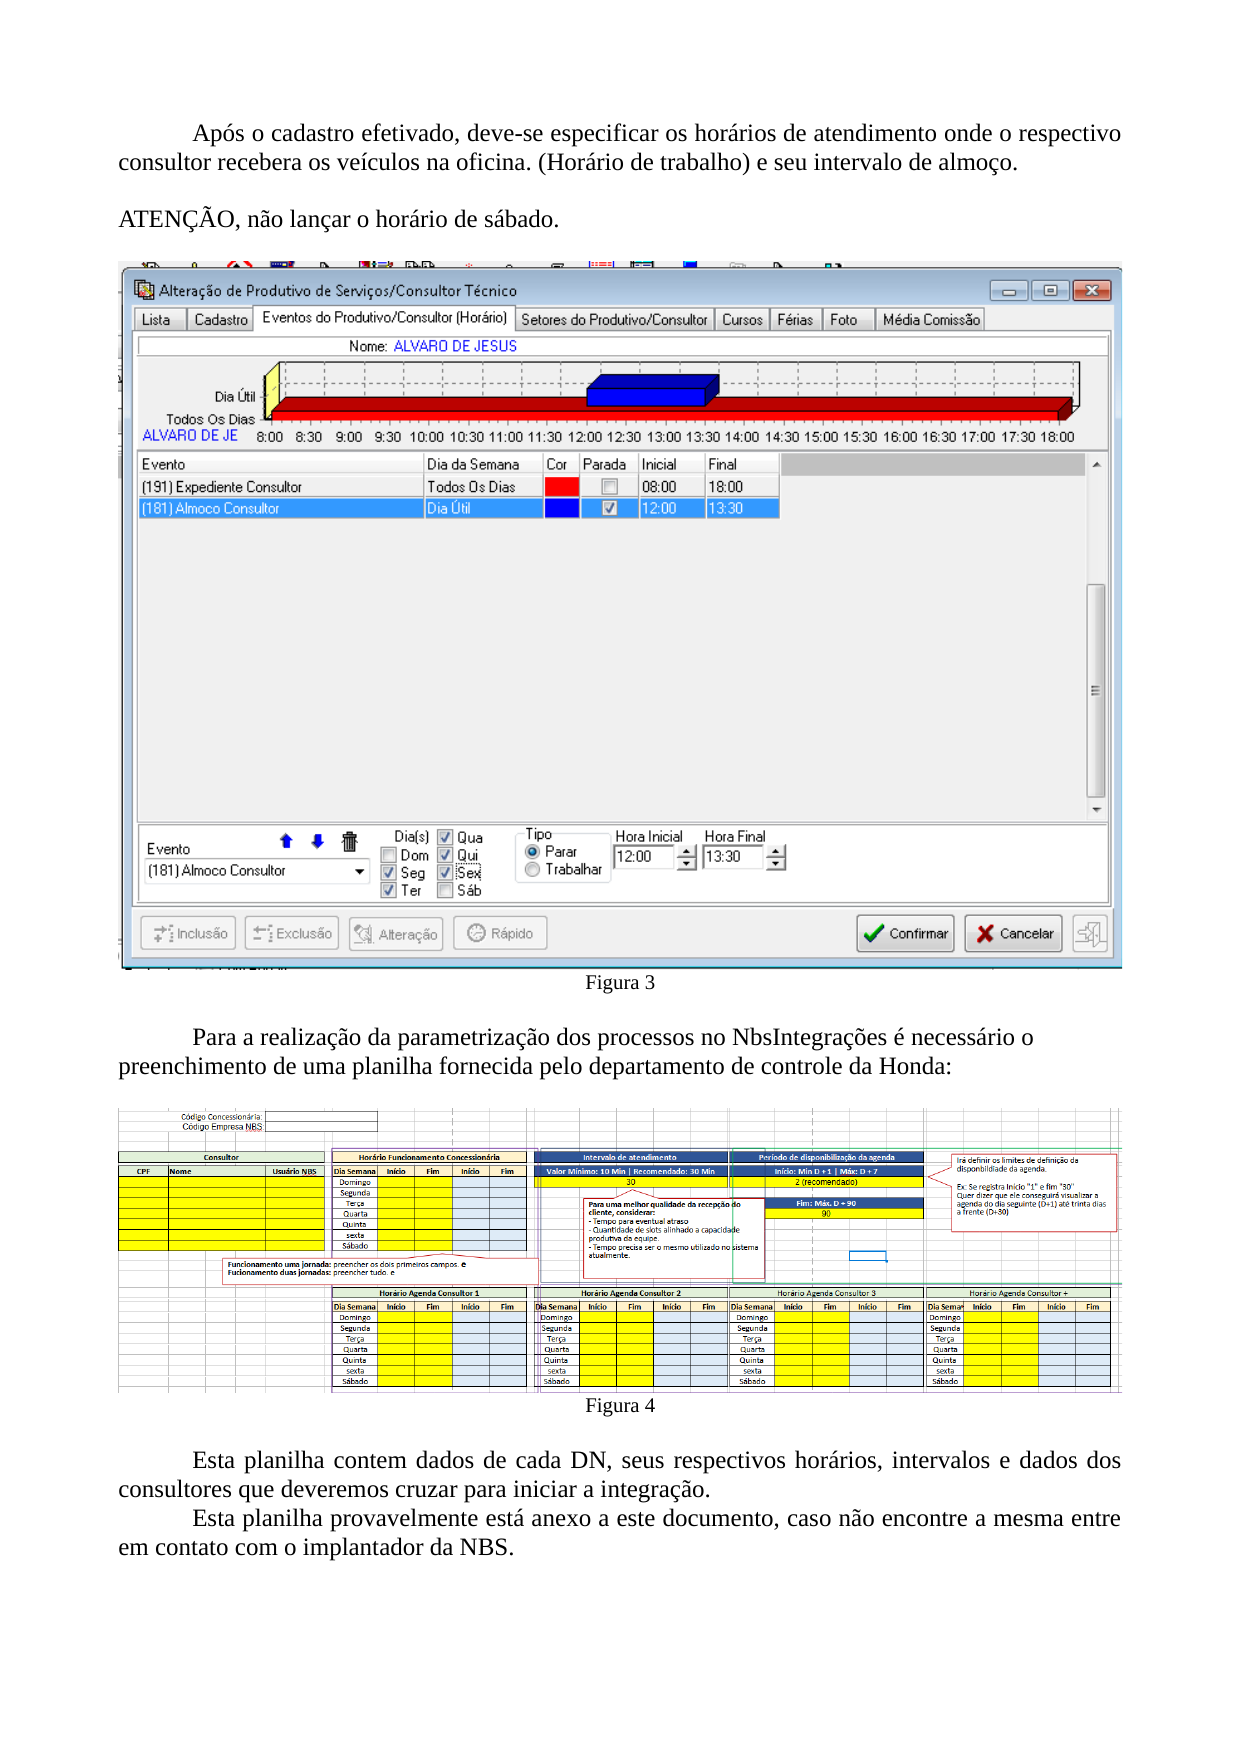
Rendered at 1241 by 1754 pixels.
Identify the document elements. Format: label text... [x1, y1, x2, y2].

text Para a realização da parametrização dos processos no NbsIntegrações é necessário o preenchimento de uma planilha fornecida pelo departamento de controle da Honda: [118, 1022, 1122, 1080]
picture [118, 261, 1123, 970]
text Esta planilha contem dados de cada DN, seus respectivos horários, intervalos e dados dos consultores que deveremos cruzar para iniciar a integração. [118, 1446, 1122, 1503]
picture [118, 1108, 1123, 1393]
text Esta planilha provavelmente está anexo a este documento, caso não encontre a mesma entre em contato com o implantador da NBS. [118, 1503, 1122, 1561]
text ATENÇÃO, não lançar o horário de sábado. [118, 204, 1122, 233]
text Após o cadastro efetivado, deve-se especificar os horários de atendimento onde o respectivo consultor recebera os veículos na oficina. (Horário de trabalho) e seu intervalo de almoço. [118, 118, 1122, 176]
text Figura 3 [118, 970, 1122, 994]
text Figura 4 [118, 1393, 1122, 1417]
